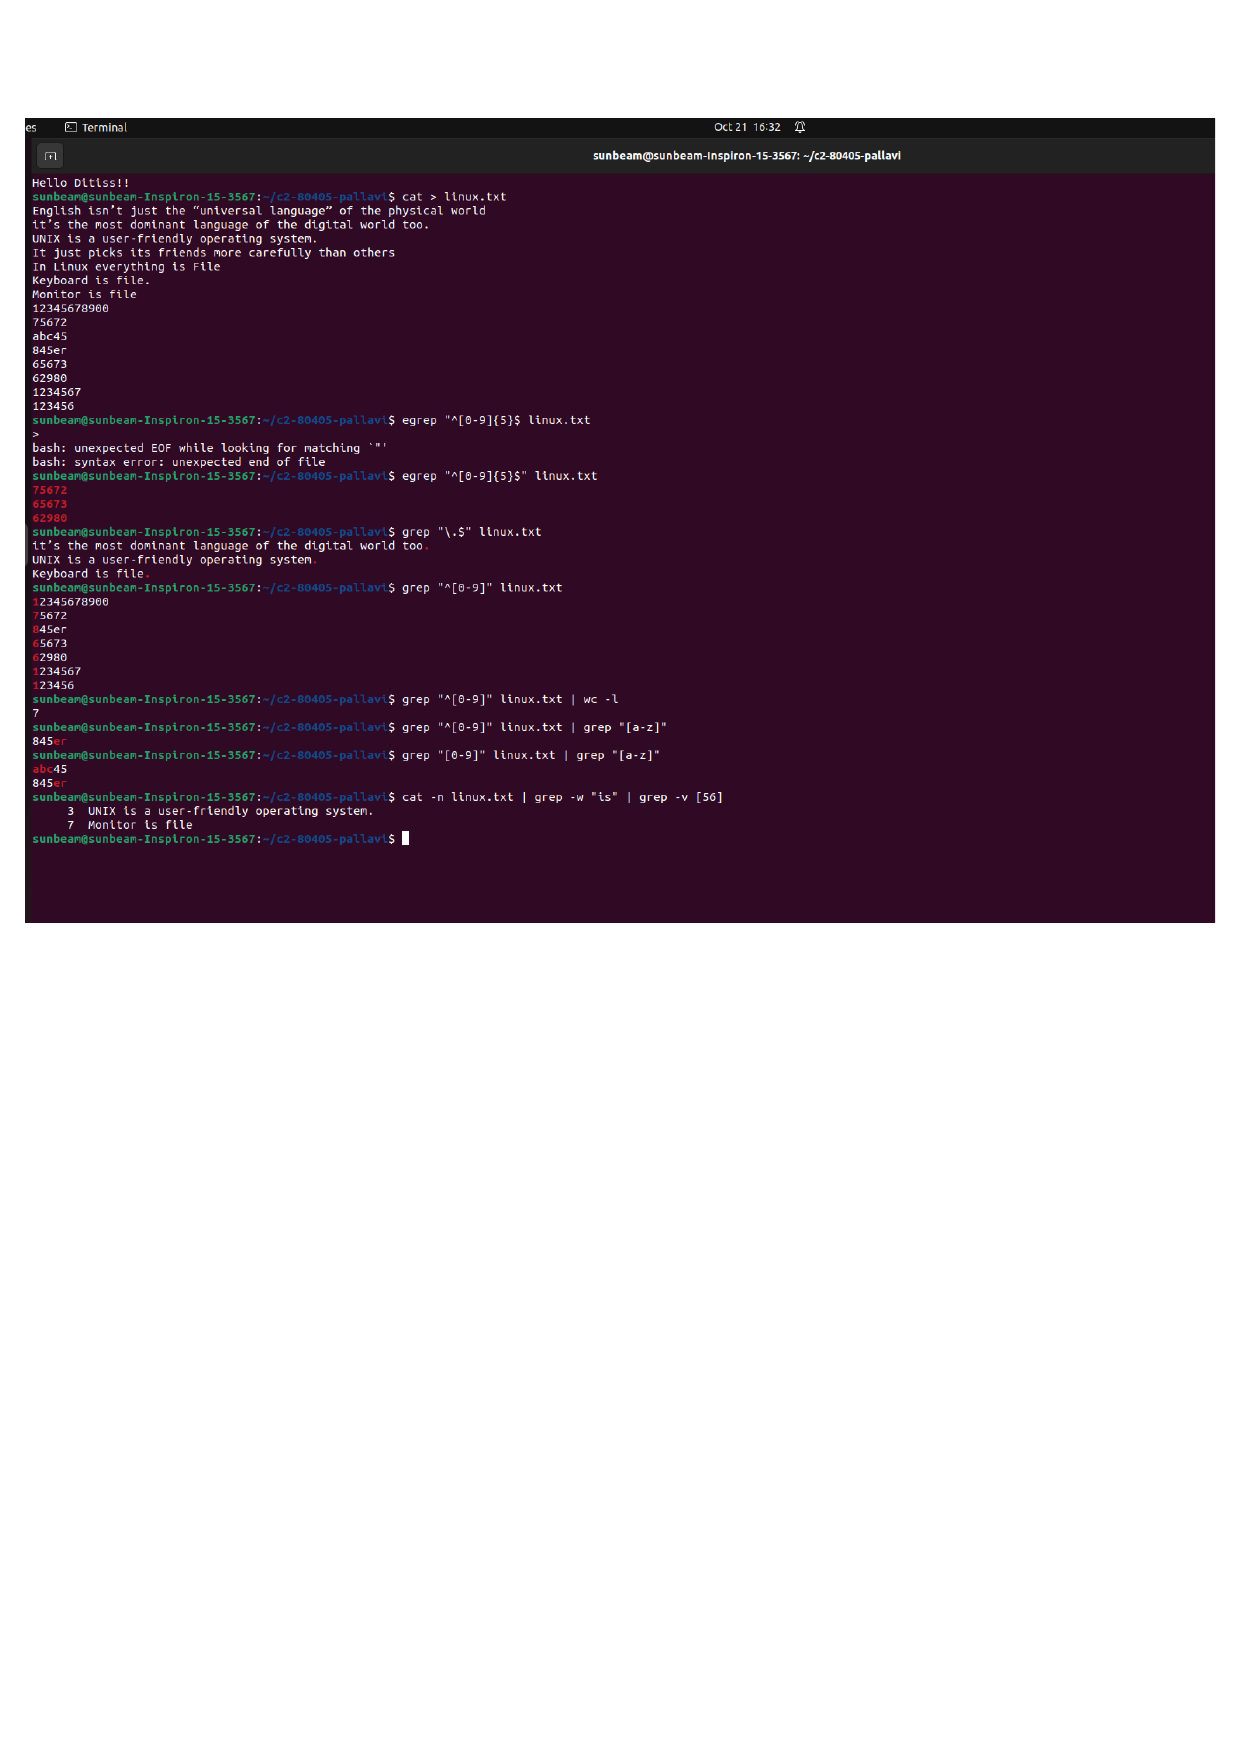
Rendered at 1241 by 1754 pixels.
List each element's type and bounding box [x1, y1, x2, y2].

picture [25, 118, 1216, 923]
